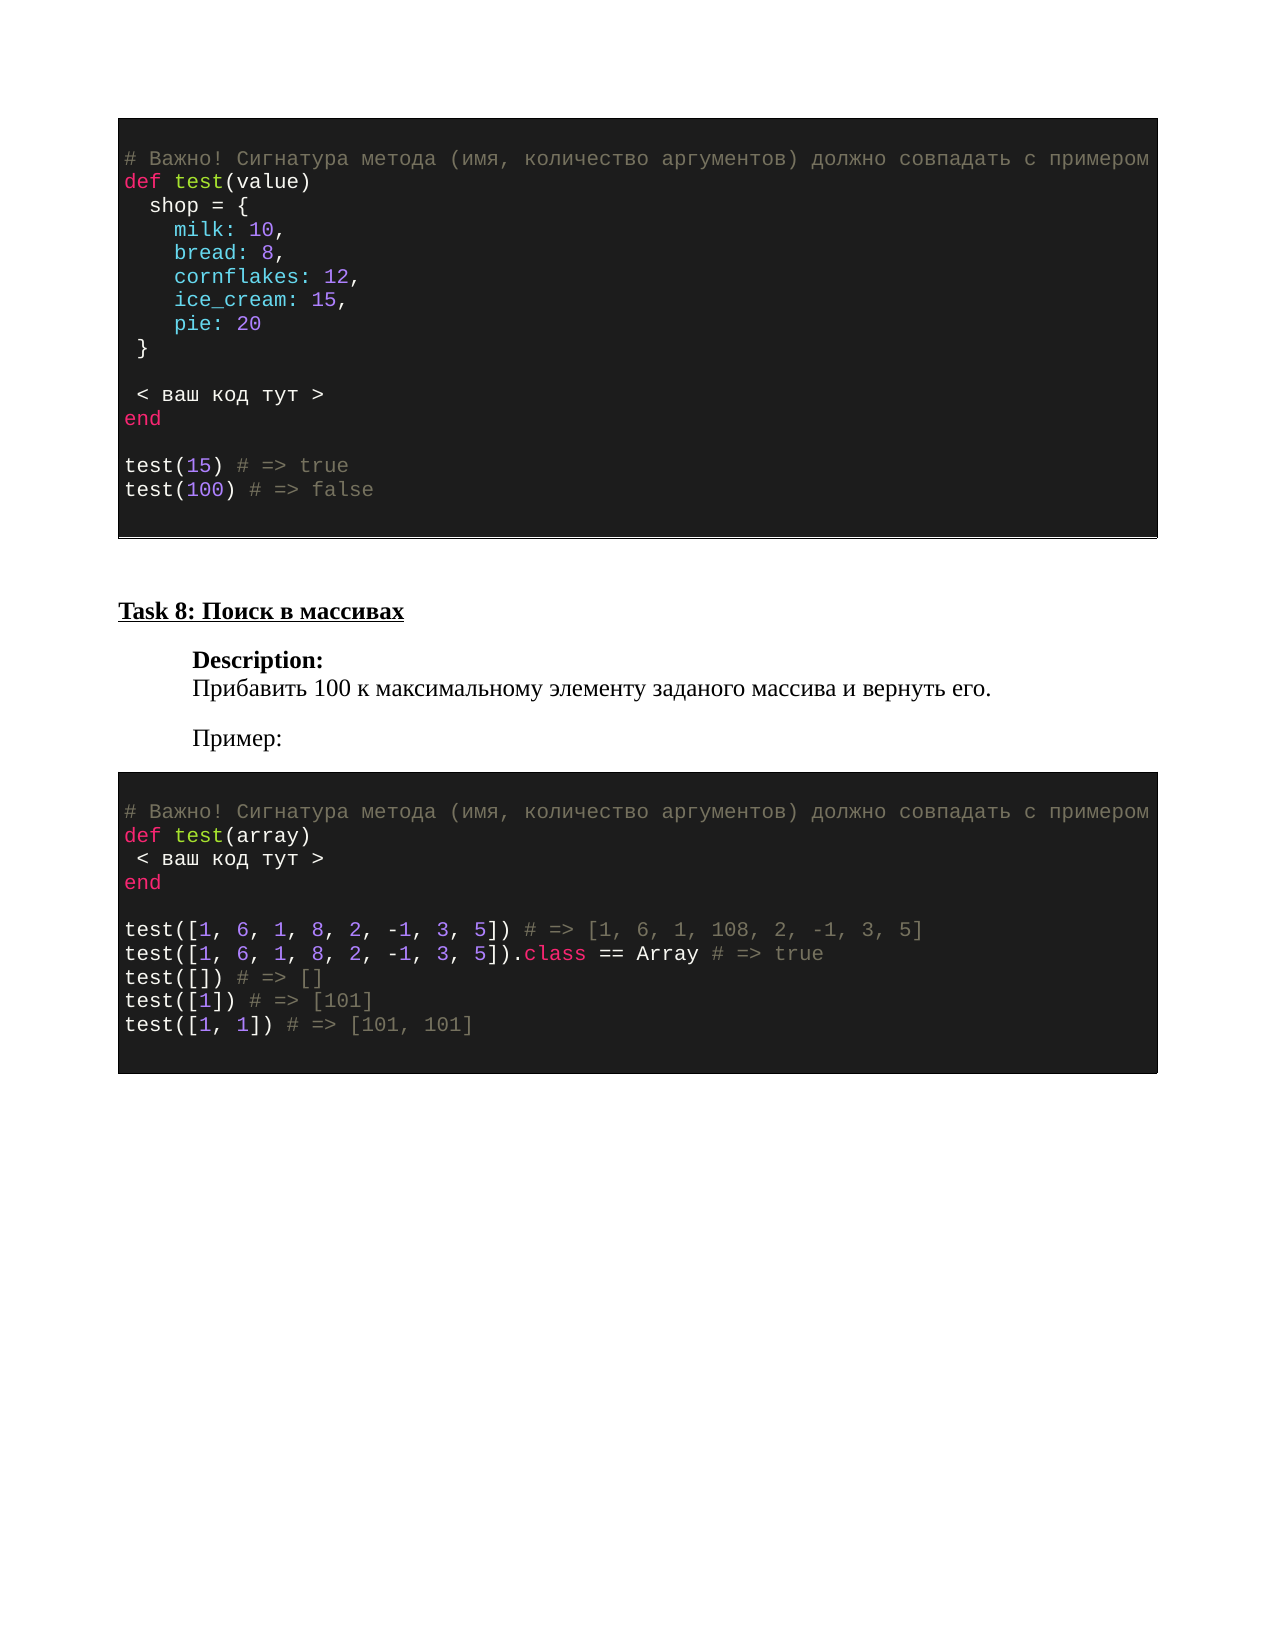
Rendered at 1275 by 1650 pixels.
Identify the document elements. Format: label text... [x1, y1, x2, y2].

text Task 8: Поиск в массивах [118, 596, 1157, 624]
text Description: [118, 645, 1157, 673]
text Пример: [118, 723, 1157, 751]
table_header # Важно! Сигнатура метода (имя, количество аргументов) должно совпадать с примером def test(value) shop = { milk: 10, bread: 8, cornflakes: 12, ice_cream: 15, pie: 20 } < ваш код тут > end test(15) # => true test(100) # => false [119, 119, 1157, 537]
table_header # Важно! Сигнатура метода (имя, количество аргументов) должно совпадать с примером def test(array) < ваш код тут > end test([1, 6, 1, 8, 2, -1, 3, 5]) # => [1, 6, 1, 108, 2, -1, 3, 5] test([1, 6, 1, 8, 2, -1, 3, 5]).class == Array # => true test([]) # => [] test([1]) # => [101] test([1, 1]) # => [101, 101] [119, 773, 1157, 1073]
text Прибавить 100 к максимальному элементу заданого массива и вернуть его. [118, 673, 1157, 702]
